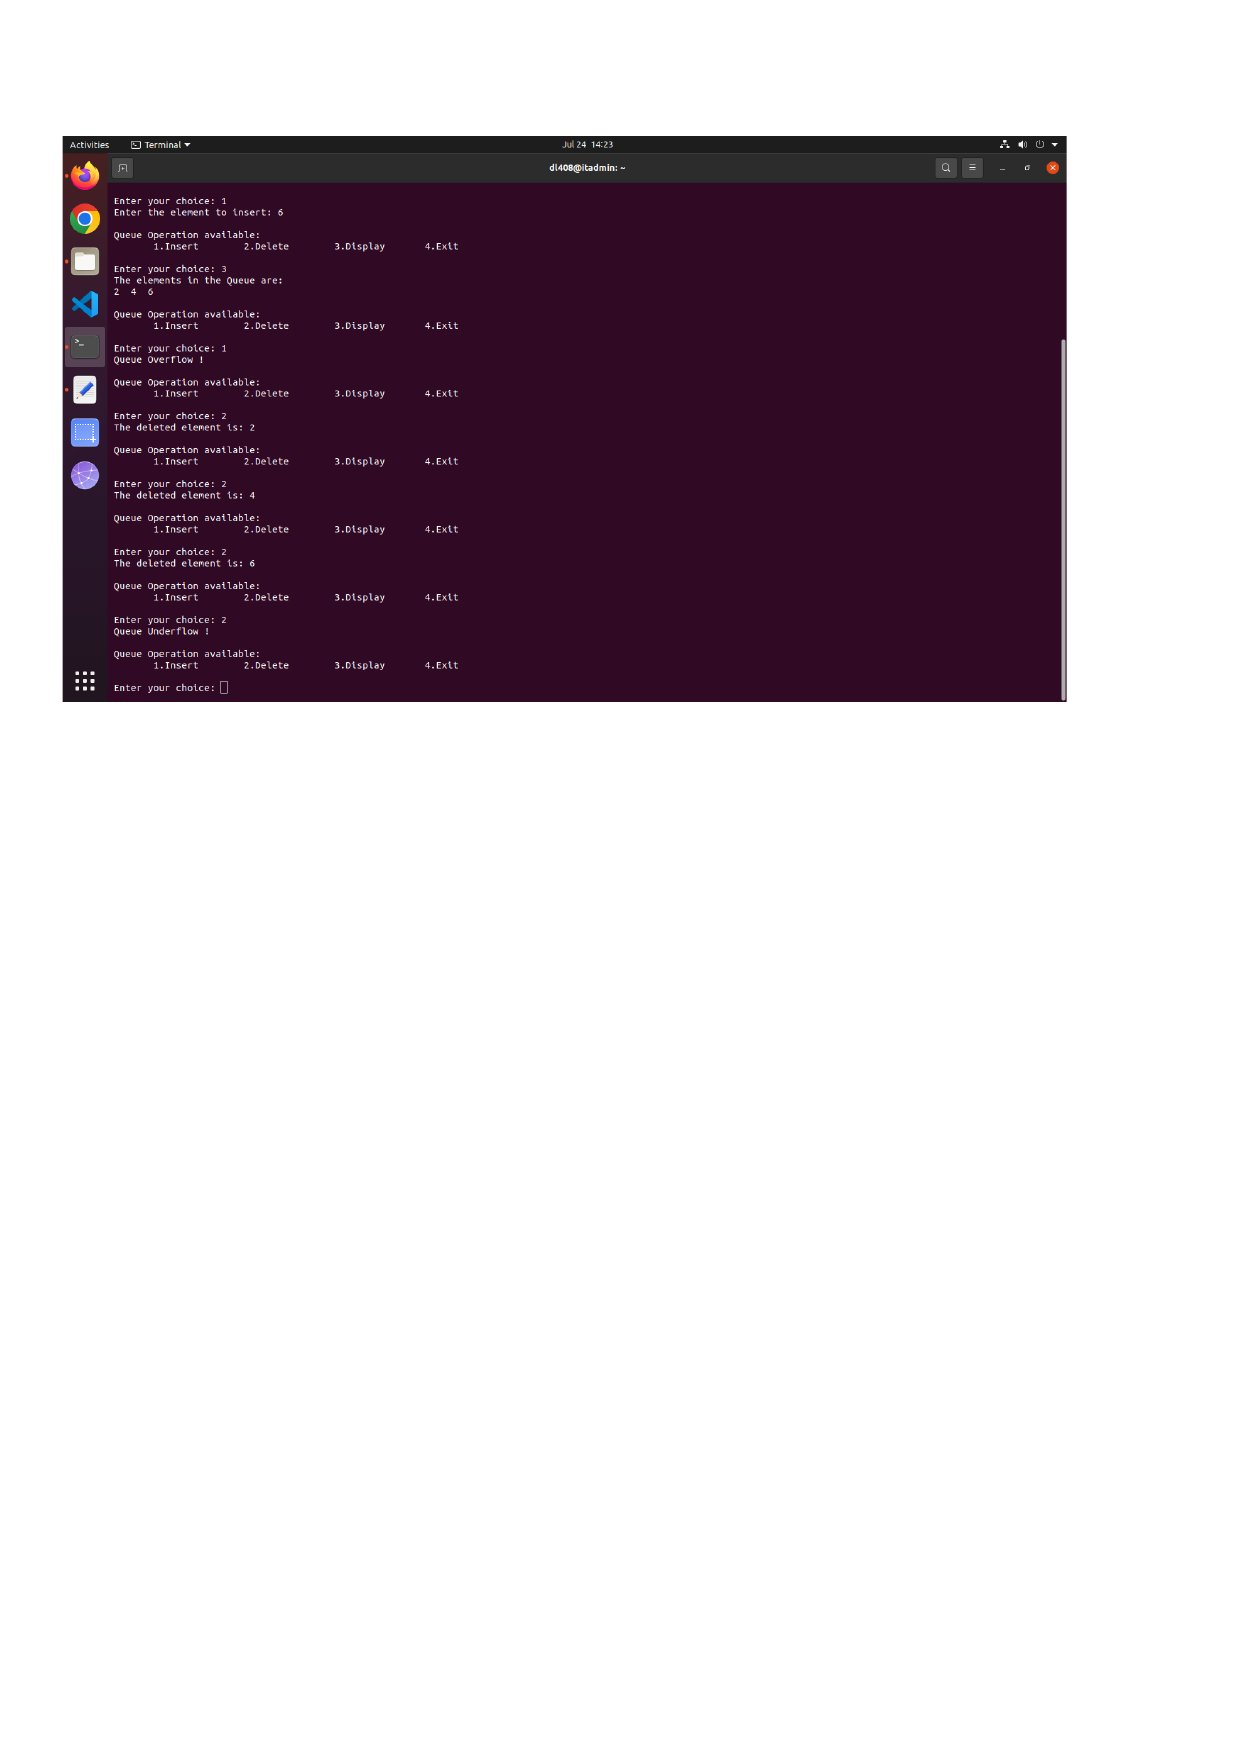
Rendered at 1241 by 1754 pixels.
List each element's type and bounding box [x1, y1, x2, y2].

picture [62, 136, 1067, 702]
